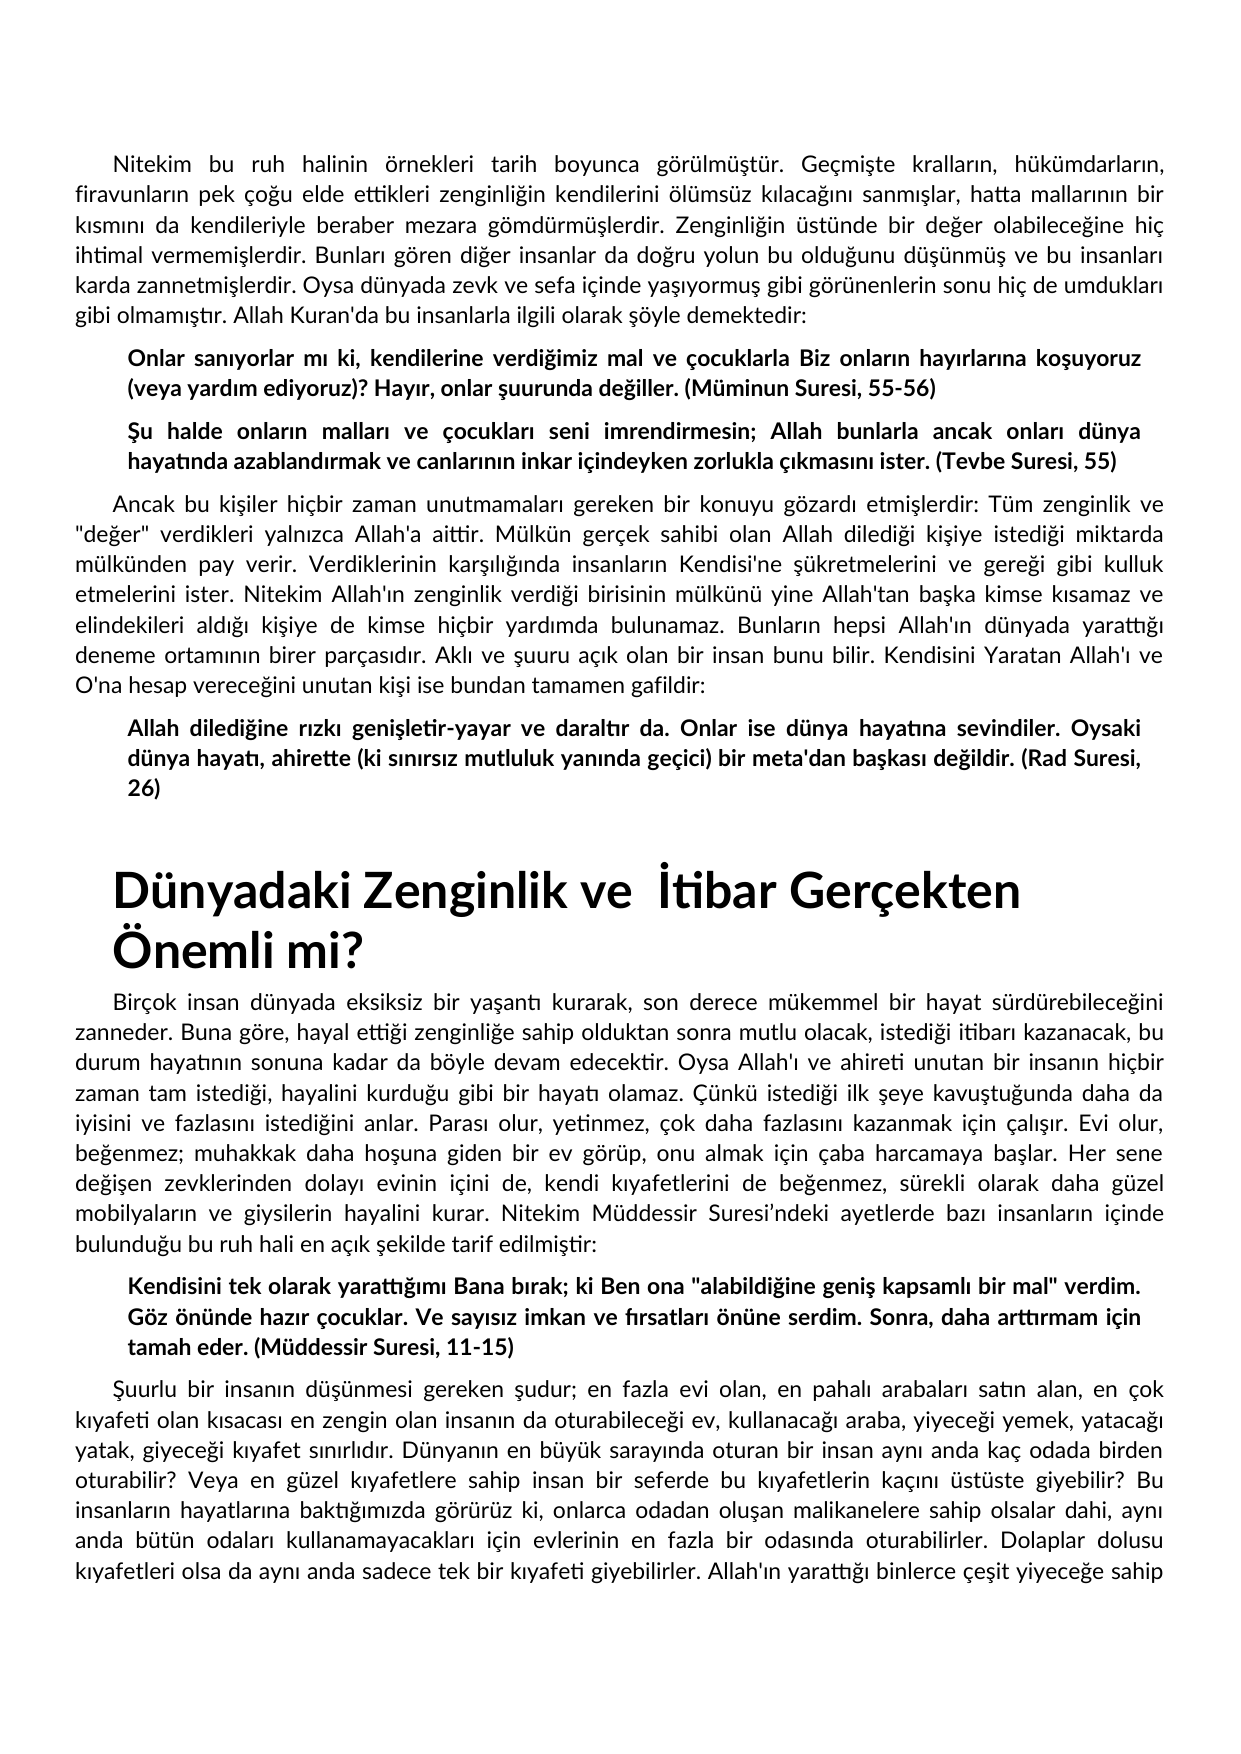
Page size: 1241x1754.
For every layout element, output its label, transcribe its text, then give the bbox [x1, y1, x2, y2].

subtitle Dünyadaki Zenginlik ve İtibar Gerçekten Önemli mi? [112, 859, 1165, 979]
text Şu halde onların malları ve çocukları seni imrendirmesin; Allah bunlarla ancak onları dünya hayatında azablandırmak ve canlarının inkar içindeyken zorlukla çıkmasını ister. (Tevbe Suresi, 55) [127, 417, 1143, 474]
text Şuurlu bir insanın düşünmesi gereken şudur; en fazla evi olan, en pahalı arabaları satın alan, en çok kıyafeti olan kısacası en zengin olan insanın da oturabileceği ev, kullanacağı araba, yiyeceği yemek, yatacağı yatak, giyeceği kıyafet sınırlıdır. Dünyanın en büyük sarayında oturan bir insan aynı anda kaç odada birden oturabilir? Veya en güzel kıyafetlere sahip insan bir seferde bu kıyafetlerin kaçını üstüste giyebilir? Bu insanların hayatlarına baktığımızda görürüz ki, onlarca odadan oluşan malikanelere sahip olsalar dahi, aynı anda bütün odaları kullanamayacakları için evlerinin en fazla bir odasında oturabilirler. Dolaplar dolusu kıyafetleri olsa da aynı anda sadece tek bir kıyafeti giyebilirler. Allah'ın yarattığı binlerce çeşit yiyeceğe sahip [75, 1375, 1165, 1584]
text Birçok insan dünyada eksiksiz bir yaşantı kurarak, son derece mükemmel bir hayat sürdürebileceğini zanneder. Buna göre, hayal ettiği zenginliğe sahip olduktan sonra mutlu olacak, istediği itibarı kazanacak, bu durum hayatının sonuna kadar da böyle devam edecektir. Oysa Allah'ı ve ahireti unutan bir insanın hiçbir zaman tam istediği, hayalini kurduğu gibi bir hayatı olamaz. Çünkü istediği ilk şeye kavuştuğunda daha da iyisini ve fazlasını istediğini anlar. Parası olur, yetinmez, çok daha fazlasını kazanmak için çalışır. Evi olur, beğenmez; muhakkak daha hoşuna giden bir ev görüp, onu almak için çaba harcamaya başlar. Her sene değişen zevklerinden dolayı evinin içini de, kendi kıyafetlerini de beğenmez, sürekli olarak daha güzel mobilyaların ve giysilerin hayalini kurar. Nitekim Müddessir Suresi’ndeki ayetlerde bazı insanların içinde bulunduğu bu ruh hali en açık şekilde tarif edilmiştir: [75, 988, 1165, 1257]
text Ancak bu kişiler hiçbir zaman unutmamaları gereken bir konuyu gözardı etmişlerdir: Tüm zenginlik ve "değer" verdikleri yalnızca Allah'a aittir. Mülkün gerçek sahibi olan Allah dilediği kişiye istediği miktarda mülkünden pay verir. Verdiklerinin karşılığında insanların Kendisi'ne şükretmelerini ve gereği gibi kulluk etmelerini ister. Nitekim Allah'ın zenginlik verdiği birisinin mülkünü yine Allah'tan başka kimse kısamaz ve elindekileri aldığı kişiye de kimse hiçbir yardımda bulunamaz. Bunların hepsi Allah'ın dünyada yarattığı deneme ortamının birer parçasıdır. Aklı ve şuuru açık olan bir insan bunu bilir. Kendisini Yaratan Allah'ı ve O'na hesap vereceğini unutan kişi ise bundan tamamen gafildir: [75, 489, 1165, 698]
text Kendisini tek olarak yarattığımı Bana bırak; ki Ben ona "alabildiğine geniş kapsamlı bir mal" verdim. Göz önünde hazır çocuklar. Ve sayısız imkan ve fırsatları önüne serdim. Sonra, daha arttırmam için tamah eder. (Müddessir Suresi, 11-15) [127, 1272, 1143, 1360]
text Onlar sanıyorlar mı ki, kendilerine verdiğimiz mal ve çocuklarla Biz onların hayırlarına koşuyoruz (veya yardım ediyoruz)? Hayır, onlar şuurunda değiller. (Müminun Suresi, 55-56) [127, 344, 1143, 401]
text Allah dilediğine rızkı genişletir-yayar ve daraltır da. Onlar ise dünya hayatına sevindiler. Oysaki dünya hayatı, ahirette (ki sınırsız mutluluk yanında geçici) bir meta'dan başkası değildir. (Rad Suresi, 26) [127, 713, 1143, 801]
text Nitekim bu ruh halinin örnekleri tarih boyunca görülmüştür. Geçmişte kralların, hükümdarların, firavunların pek çoğu elde ettikleri zenginliğin kendilerini ölümsüz kılacağını sanmışlar, hatta mallarının bir kısmını da kendileriyle beraber mezara gömdürmüşlerdir. Zenginliğin üstünde bir değer olabileceğine hiç ihtimal vermemişlerdir. Bunları gören diğer insanlar da doğru yolun bu olduğunu düşünmüş ve bu insanları karda zannetmişlerdir. Oysa dünyada zevk ve sefa içinde yaşıyormuş gibi görünenlerin sonu hiç de umdukları gibi olmamıştır. Allah Kuran'da bu insanlarla ilgili olarak şöyle demektedir: [75, 150, 1165, 328]
